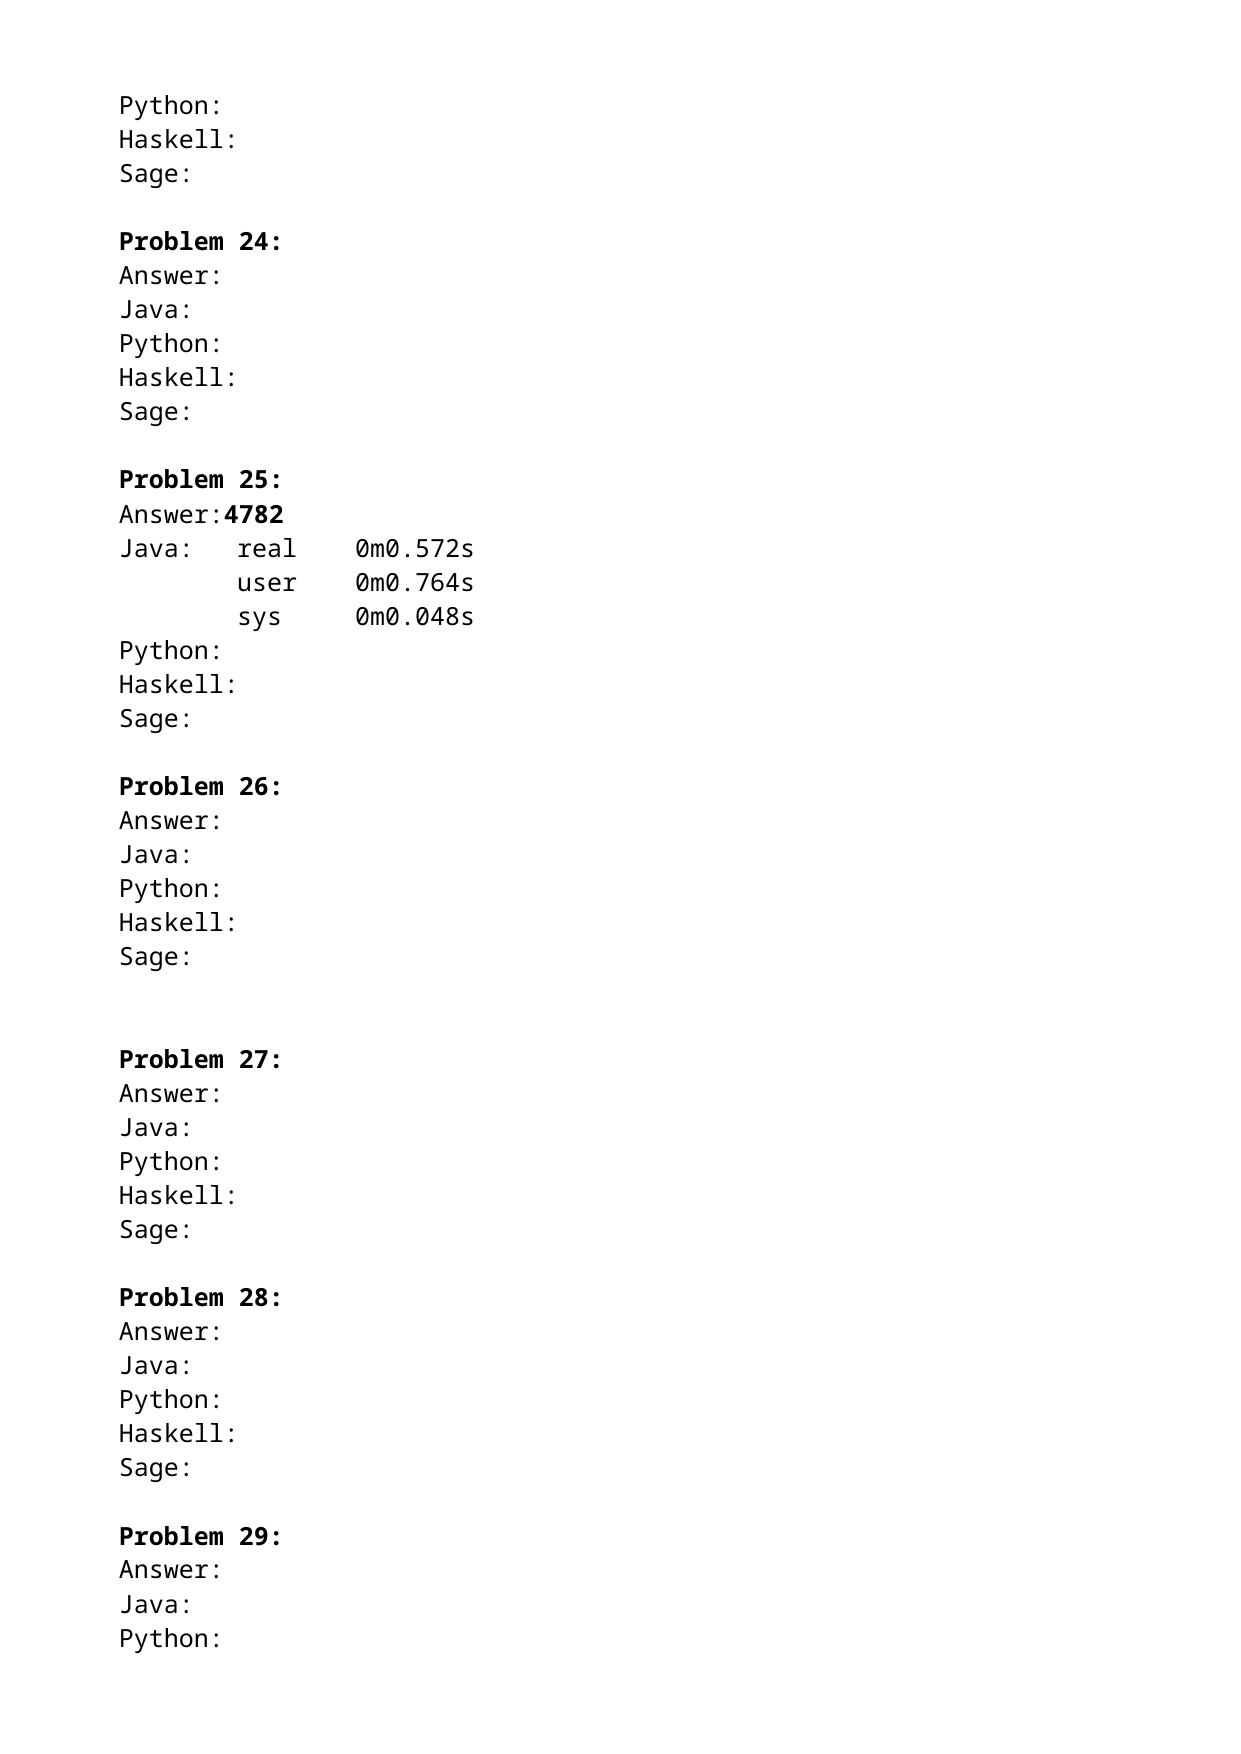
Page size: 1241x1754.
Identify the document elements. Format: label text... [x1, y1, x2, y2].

text Problem 26: [119, 769, 1121, 803]
text Problem 28: [119, 1280, 1121, 1314]
text Answer: [119, 1075, 1121, 1109]
text Python: [119, 87, 1121, 122]
text Java: [119, 1109, 1121, 1143]
text Java: [119, 1348, 1121, 1382]
text Sage: [119, 1212, 1121, 1246]
text Haskell: [119, 1177, 1121, 1212]
text Sage: [119, 394, 1121, 428]
text Answer:4782 [119, 496, 1121, 530]
text sys 0m0.048s [119, 598, 1121, 632]
text Haskell: [119, 1416, 1121, 1450]
text Answer: [119, 1552, 1121, 1586]
text Problem 29: [119, 1518, 1121, 1552]
text Python: [119, 1620, 1121, 1654]
text Answer: [119, 803, 1121, 837]
text Python: [119, 326, 1121, 360]
text Answer: [119, 258, 1121, 292]
text Haskell: [119, 360, 1121, 394]
text Java: [119, 1586, 1121, 1620]
text Sage: [119, 156, 1121, 190]
text Sage: [119, 1450, 1121, 1484]
text Sage: [119, 701, 1121, 735]
text Problem 24: [119, 224, 1121, 258]
text Java: [119, 837, 1121, 871]
text Sage: [119, 939, 1121, 973]
text Java: [119, 292, 1121, 326]
text Problem 25: [119, 462, 1121, 496]
text Python: [119, 871, 1121, 905]
text Haskell: [119, 905, 1121, 939]
text Python: [119, 632, 1121, 667]
text Answer: [119, 1314, 1121, 1348]
text Haskell: [119, 667, 1121, 701]
text Python: [119, 1143, 1121, 1177]
text Problem 27: [119, 1041, 1121, 1075]
text Java: real 0m0.572s [119, 530, 1121, 564]
text user 0m0.764s [119, 564, 1121, 598]
text Haskell: [119, 122, 1121, 156]
text Python: [119, 1382, 1121, 1416]
